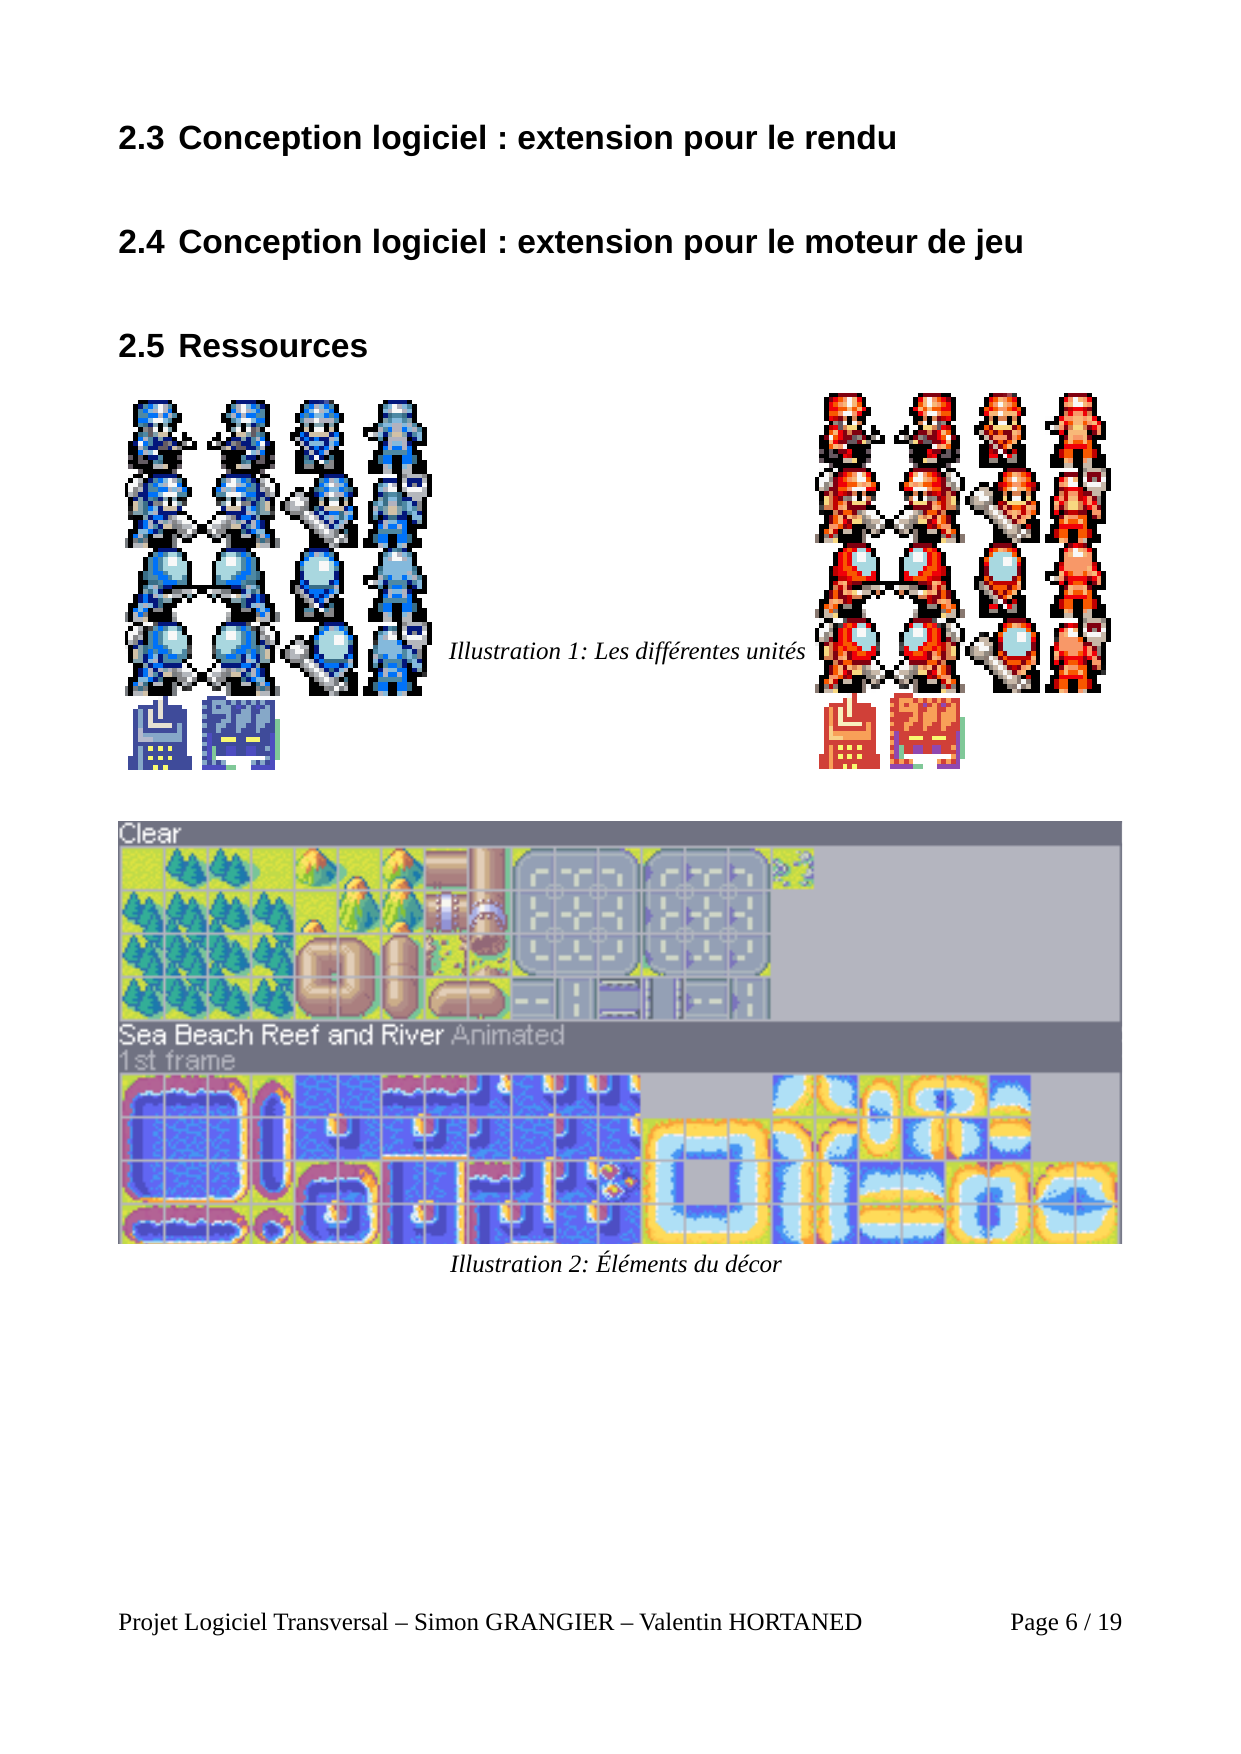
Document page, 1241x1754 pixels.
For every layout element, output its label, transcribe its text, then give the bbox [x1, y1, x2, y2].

subtitle Ressources [118, 325, 1122, 364]
picture [118, 821, 1123, 1244]
text Illustration 2: Éléments du décor [118, 1244, 1122, 1278]
subtitle Conception logiciel : extension pour le rendu [118, 118, 1122, 157]
picture [125, 400, 437, 770]
text [118, 400, 125, 770]
picture [815, 393, 1116, 769]
subtitle Conception logiciel : extension pour le moteur de jeu [118, 222, 1122, 260]
text Illustration 1: Les différentes unités [437, 400, 1122, 770]
